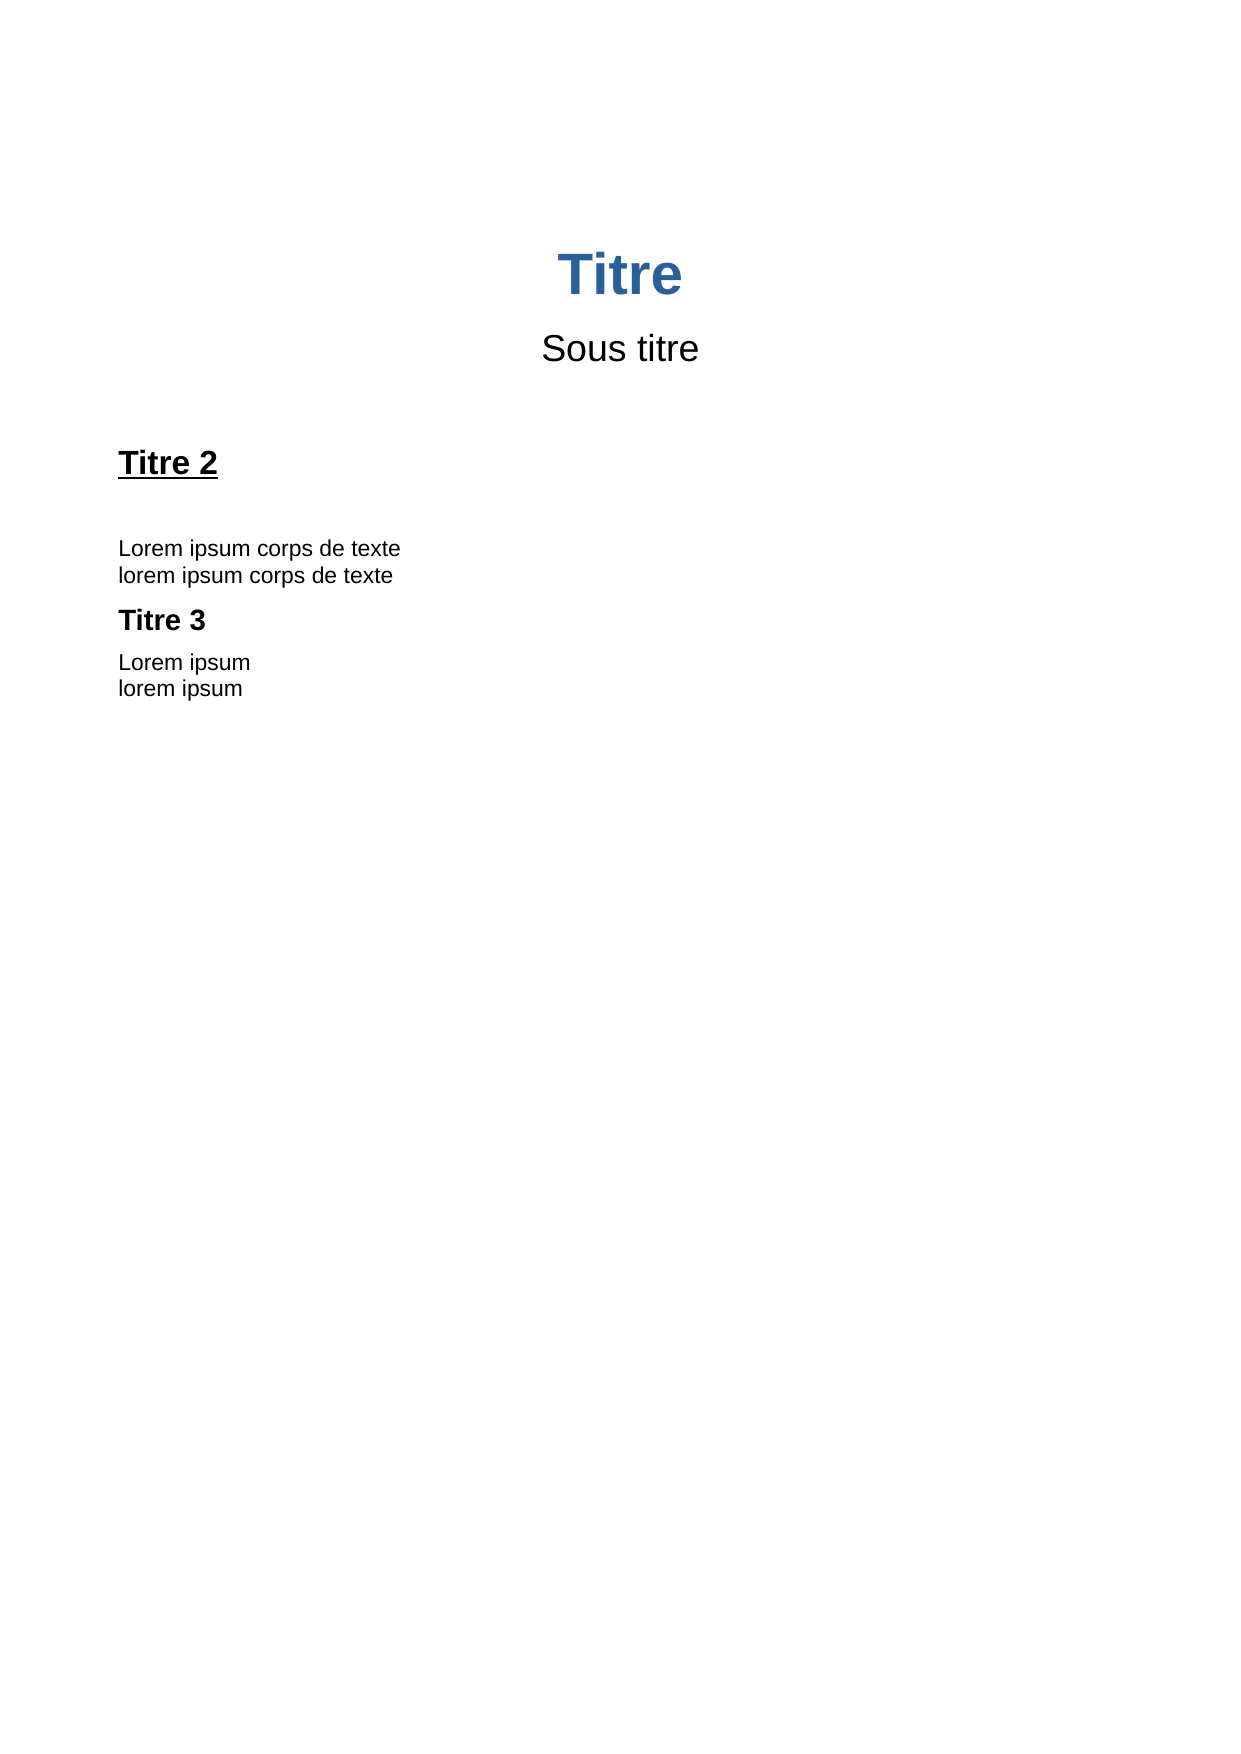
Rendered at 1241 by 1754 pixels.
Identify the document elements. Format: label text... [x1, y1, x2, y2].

text lorem ipsum [118, 675, 1122, 701]
text lorem ipsum corps de texte [118, 562, 1122, 588]
title Titre [118, 240, 1122, 307]
subtitle Titre 2 [118, 443, 1122, 482]
subtitle Sous titre [118, 326, 1122, 369]
text Lorem ipsum corps de texte [118, 535, 1122, 562]
text Lorem ipsum [118, 649, 1122, 675]
subtitle Titre 3 [118, 602, 1122, 636]
